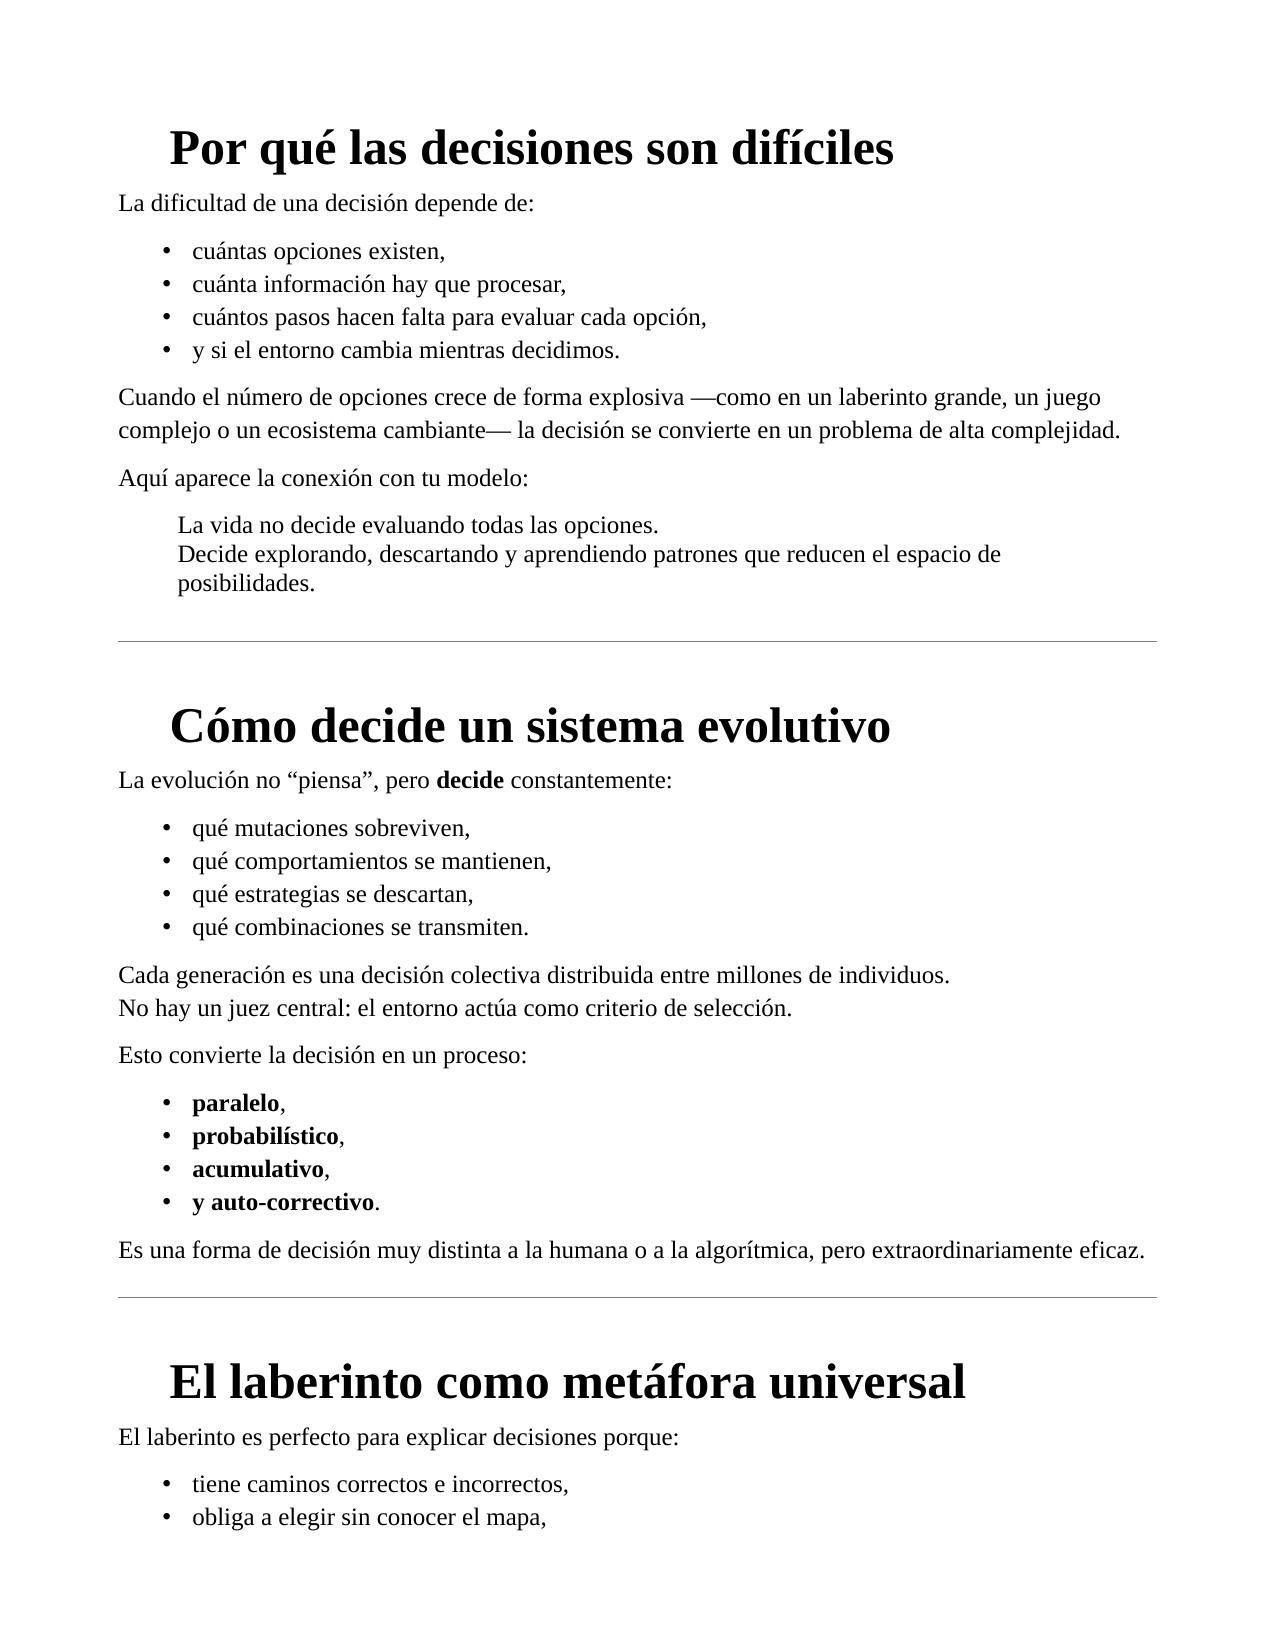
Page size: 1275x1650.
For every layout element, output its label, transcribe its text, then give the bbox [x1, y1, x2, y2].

subtitle 🧠 Cómo decide un sistema evolutivo [118, 696, 1157, 753]
text Cuando el número de opciones crece de forma explosiva —como en un laberinto grande, un juego complejo o un ecosistema cambiante— la decisión se convierte en un problema de alta complejidad. [118, 382, 1157, 444]
list qué mutaciones sobreviven, [162, 813, 1157, 842]
text Aquí aparece la conexión con tu modelo: [118, 463, 1157, 492]
list y auto-correctivo. [162, 1187, 1157, 1216]
subtitle 🧩 Por qué las decisiones son difíciles [118, 118, 1157, 176]
list cuánta información hay que procesar, [162, 269, 1157, 297]
list obliga a elegir sin conocer el mapa, [162, 1502, 1157, 1531]
text Cada generación es una decisión colectiva distribuida entre millones de individuos. No hay un juez central: el entorno actúa como criterio de selección. [118, 960, 1157, 1022]
text El laberinto es perfecto para explicar decisiones porque: [118, 1422, 1157, 1450]
list cuántos pasos hacen falta para evaluar cada opción, [162, 302, 1157, 331]
list qué estrategias se descartan, [162, 879, 1157, 908]
subtitle 🧱 El laberinto como metáfora universal [118, 1352, 1157, 1409]
text La evolución no “piensa”, pero decide constantemente: [118, 766, 1157, 794]
text Es una forma de decisión muy distinta a la humana o a la algorítmica, pero extraordinariamente eficaz. [118, 1235, 1157, 1263]
text La vida no decide evaluando todas las opciones. Decide explorando, descartando y aprendiendo patrones que reducen el espacio de posibilidades. [177, 511, 1098, 597]
list cuántas opciones existen, [162, 236, 1157, 264]
list y si el entorno cambia mientras decidimos. [162, 335, 1157, 363]
list acumulativo, [162, 1154, 1157, 1183]
list paralelo, [162, 1088, 1157, 1117]
list qué comportamientos se mantienen, [162, 846, 1157, 875]
text Esto convierte la decisión en un proceso: [118, 1041, 1157, 1069]
text La dificultad de una decisión depende de: [118, 188, 1157, 217]
list qué combinaciones se transmiten. [162, 912, 1157, 941]
list probabilístico, [162, 1121, 1157, 1150]
list tiene caminos correctos e incorrectos, [162, 1469, 1157, 1498]
